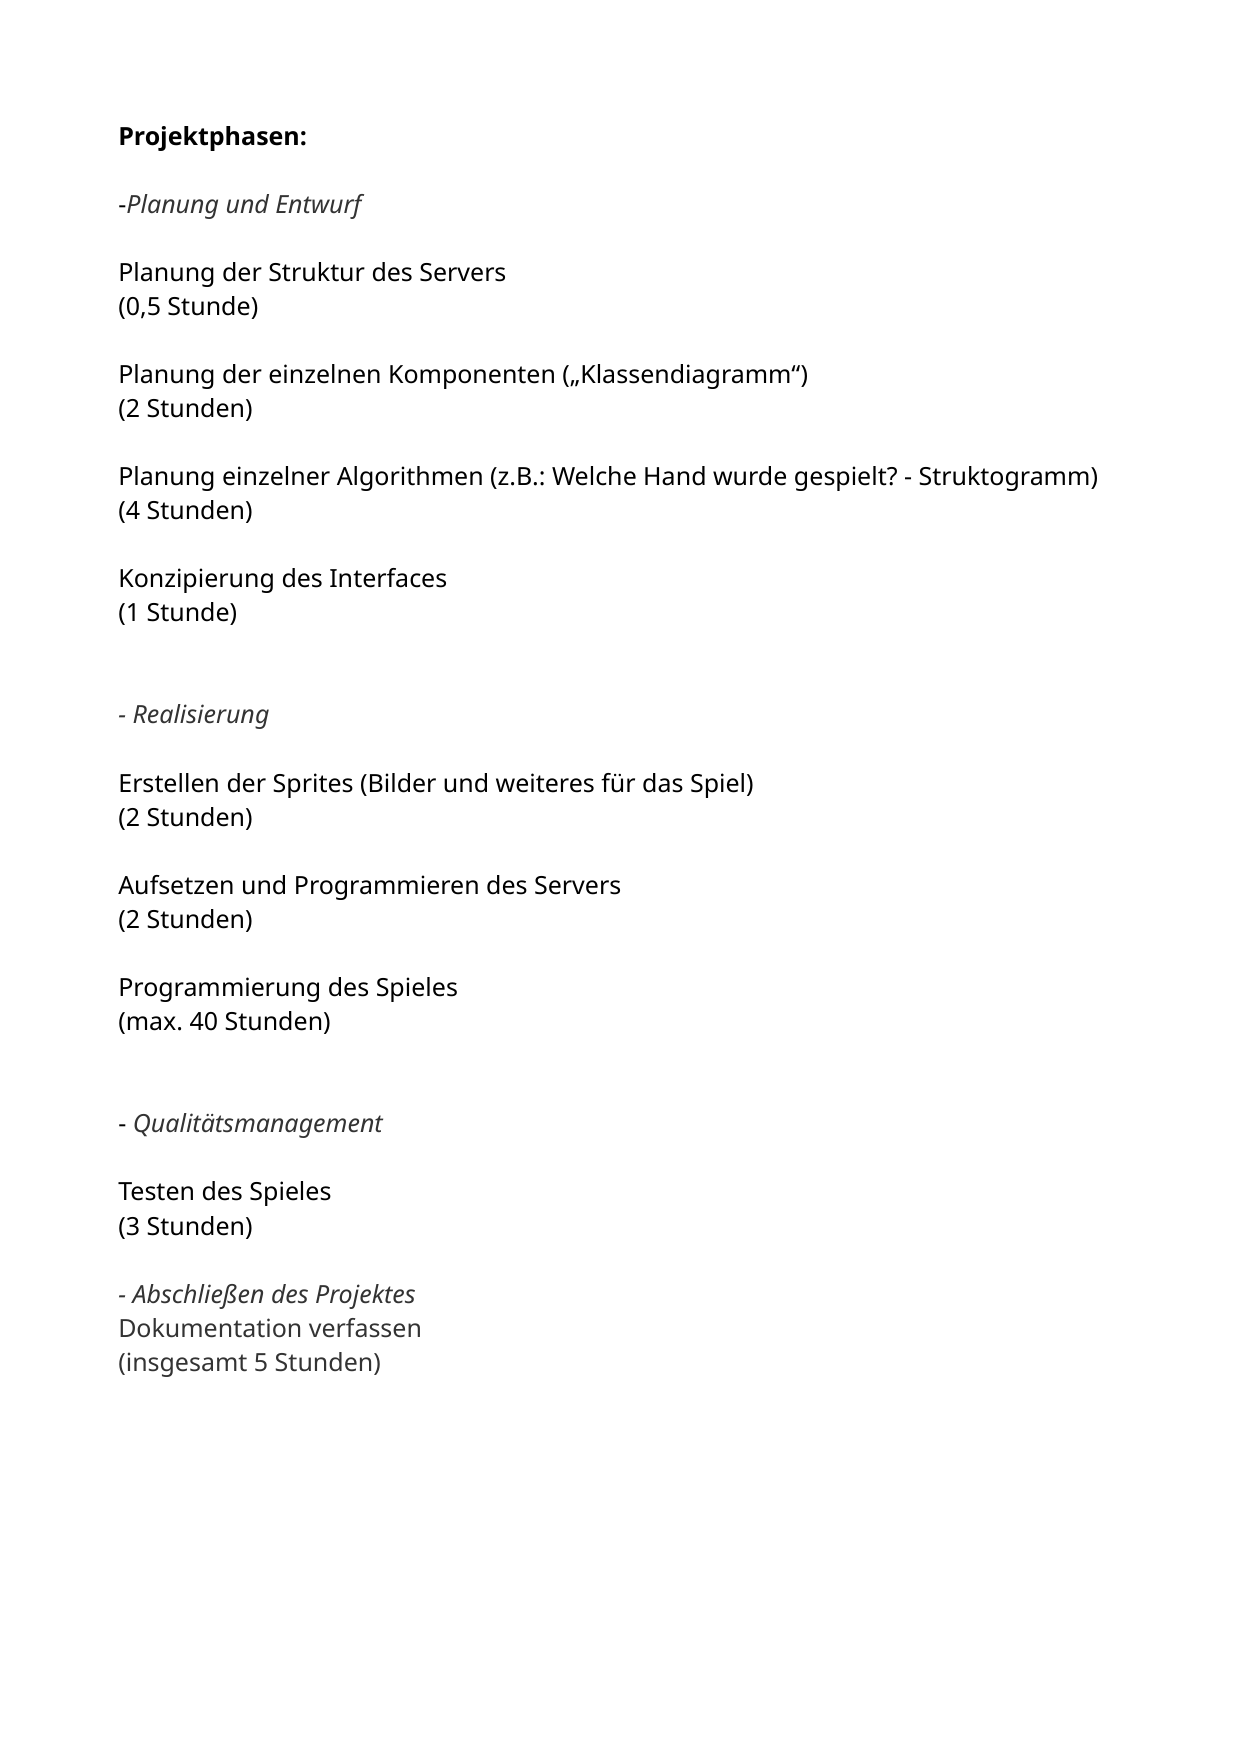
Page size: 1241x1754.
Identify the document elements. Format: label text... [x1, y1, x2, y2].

text (4 Stunden) [118, 493, 1122, 527]
text (3 Stunden) [118, 1208, 1122, 1242]
text Planung der Struktur des Servers [118, 254, 1122, 288]
text (insgesamt 5 Stunden) [118, 1344, 1122, 1378]
text Projektphasen: [118, 118, 1122, 152]
text -Planung und Entwurf [118, 186, 1122, 220]
text Erstellen der Sprites (Bilder und weiteres für das Spiel) [118, 765, 1122, 799]
text (1 Stunde) [118, 595, 1122, 629]
text Testen des Spieles [118, 1174, 1122, 1208]
text (2 Stunden) [118, 902, 1122, 936]
text Planung der einzelnen Komponenten („Klassendiagramm“) [118, 357, 1122, 391]
text (2 Stunden) [118, 391, 1122, 425]
text Planung einzelner Algorithmen (z.B.: Welche Hand wurde gespielt? - Struktogramm) [118, 459, 1122, 493]
text Aufsetzen und Programmieren des Servers [118, 867, 1122, 902]
text Konzipierung des Interfaces [118, 561, 1122, 595]
text (0,5 Stunde) [118, 288, 1122, 322]
text - Qualitätsmanagement [118, 1106, 1122, 1140]
text (2 Stunden) [118, 799, 1122, 833]
text - Realisierung [118, 697, 1122, 731]
text Programmierung des Spieles [118, 970, 1122, 1004]
text - Abschließen des Projektes [118, 1276, 1122, 1310]
text Dokumentation verfassen [118, 1310, 1122, 1344]
text (max. 40 Stunden) [118, 1004, 1122, 1038]
